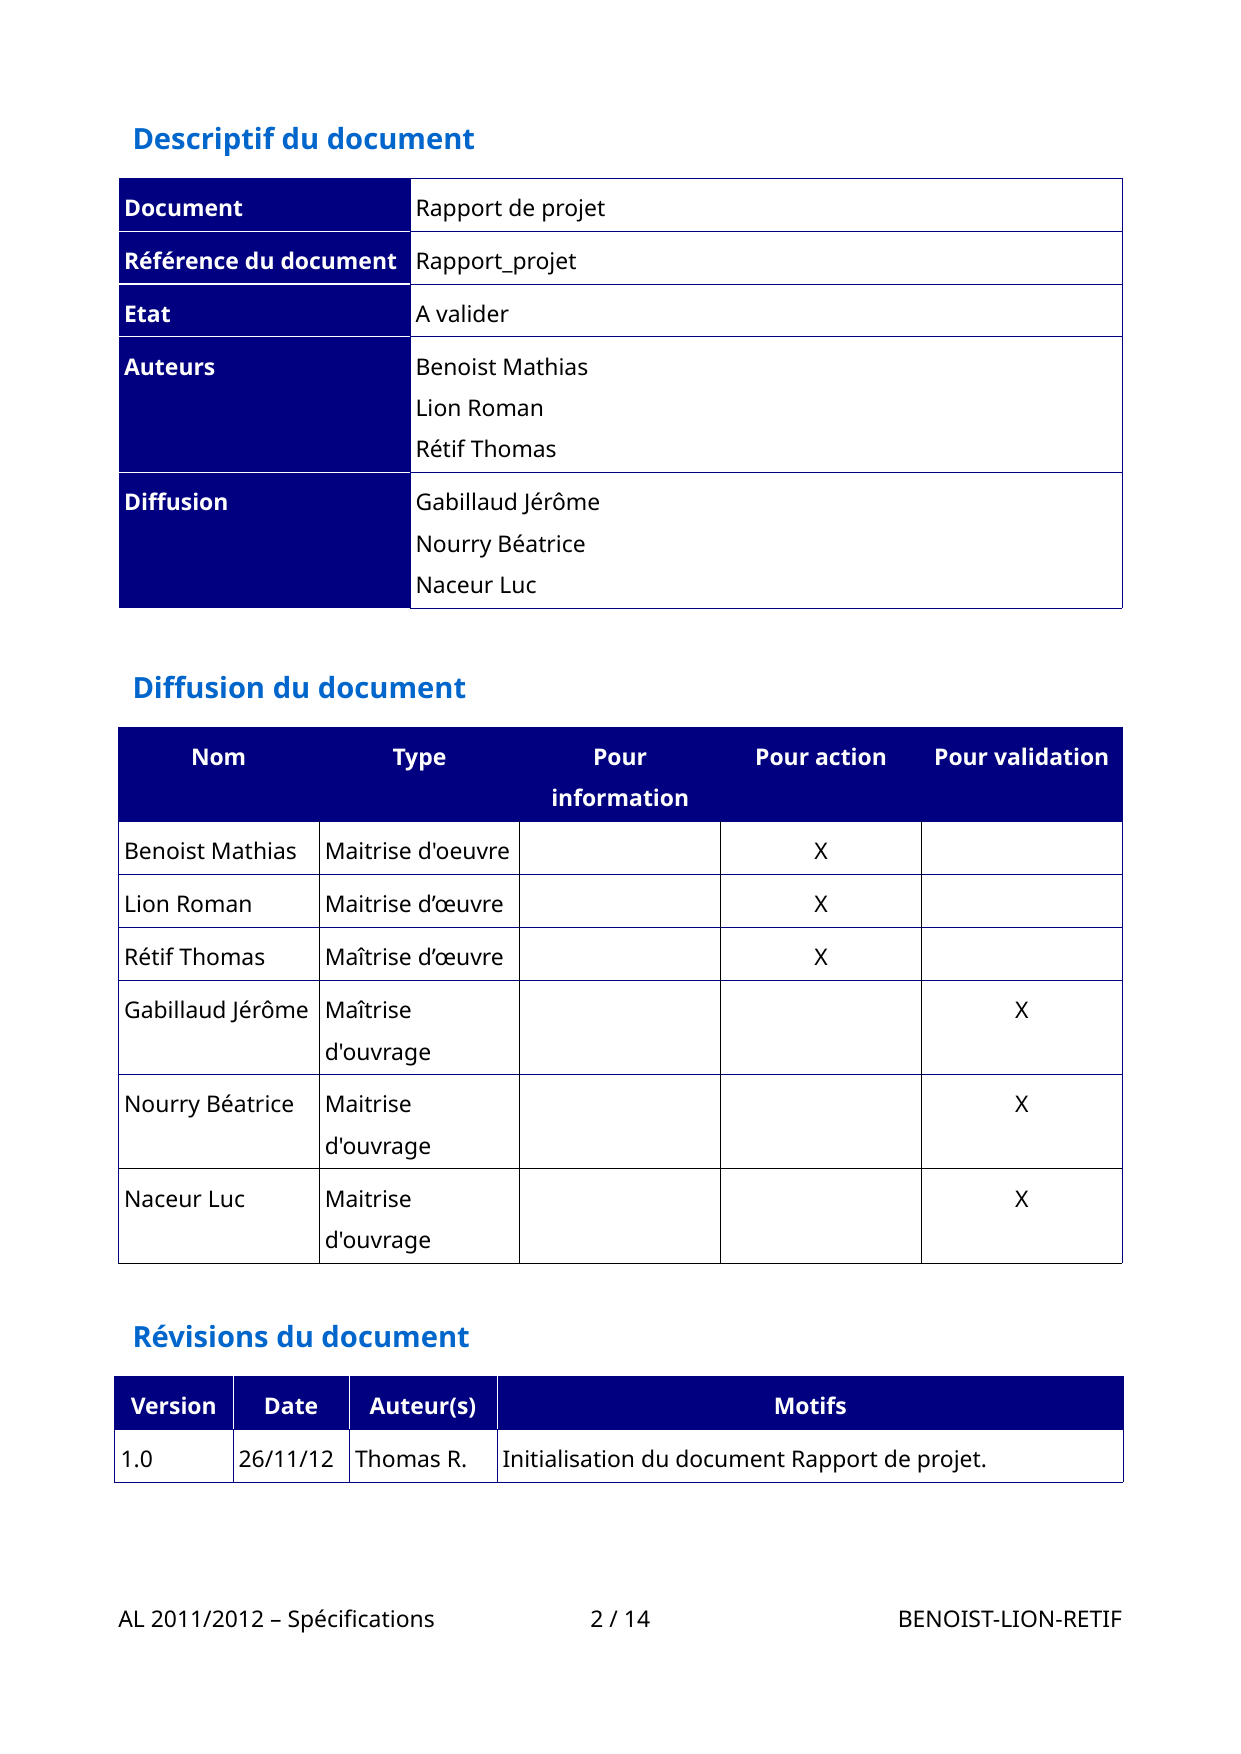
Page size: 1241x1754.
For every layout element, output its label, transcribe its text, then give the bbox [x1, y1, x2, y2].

table_header Document [119, 179, 410, 231]
table_cell X [922, 1075, 1122, 1168]
table_cell [520, 928, 720, 980]
table_cell Lion Roman [119, 875, 319, 927]
table_header Version [115, 1377, 233, 1429]
table_header Motifs [498, 1377, 1123, 1429]
table_header Auteur(s) [350, 1377, 497, 1429]
table_cell [520, 981, 720, 1074]
table_cell Rapport_projet [411, 232, 1122, 283]
subtitle Diffusion du document [132, 667, 1122, 707]
table_cell [520, 875, 720, 927]
table_header Pour validation [922, 728, 1122, 821]
table_cell Maîtrise d’œuvre [320, 928, 519, 980]
table_cell X [721, 875, 921, 927]
table_cell X [721, 822, 921, 874]
table_cell A valider [411, 285, 1122, 336]
table_cell Benoist Mathias [119, 822, 319, 874]
table_cell Maitrise d'ouvrage [320, 1075, 519, 1168]
table_header Type [320, 728, 519, 821]
table_cell Référence du document [119, 232, 410, 283]
table_header Date [234, 1377, 349, 1429]
table_cell Benoist Mathias Lion Roman Rétif Thomas [411, 337, 1122, 472]
table_cell X [922, 1169, 1122, 1262]
table_cell X [721, 928, 921, 980]
subtitle Révisions du document [132, 1316, 1122, 1356]
table_cell Nourry Béatrice [119, 1075, 319, 1168]
table_header Nom [119, 728, 319, 821]
table_cell 26/11/12 [234, 1430, 349, 1482]
table_cell Rétif Thomas [119, 928, 319, 980]
table_cell Gabillaud Jérôme [119, 981, 319, 1074]
table_cell [721, 1075, 921, 1168]
table_cell [721, 1169, 921, 1262]
table_cell Initialisation du document Rapport de projet. [498, 1430, 1123, 1482]
subtitle Descriptif du document [132, 118, 1122, 158]
table_cell X [922, 981, 1122, 1074]
table_header Pour information [520, 728, 720, 821]
table_cell [922, 928, 1122, 980]
table_cell Maitrise d’œuvre [320, 875, 519, 927]
table_cell [520, 1075, 720, 1168]
table_cell Gabillaud Jérôme Nourry Béatrice Naceur Luc [411, 473, 1122, 608]
table_cell Maitrise d'ouvrage [320, 1169, 519, 1262]
table_cell 1.0 [115, 1430, 233, 1482]
table_cell Thomas R. [350, 1430, 497, 1482]
table_cell Naceur Luc [119, 1169, 319, 1262]
table_cell [721, 981, 921, 1074]
table_cell Auteurs [119, 337, 410, 472]
table_cell [922, 822, 1122, 874]
table_header Rapport de projet [411, 179, 1122, 231]
table_cell Etat [119, 285, 410, 336]
table_cell Diffusion [119, 473, 410, 608]
table_cell [520, 822, 720, 874]
table_cell Maitrise d'oeuvre [320, 822, 519, 874]
table_header Pour action [721, 728, 921, 821]
table_cell Maîtrise d'ouvrage [320, 981, 519, 1074]
table_cell [922, 875, 1122, 927]
table_cell [520, 1169, 720, 1262]
